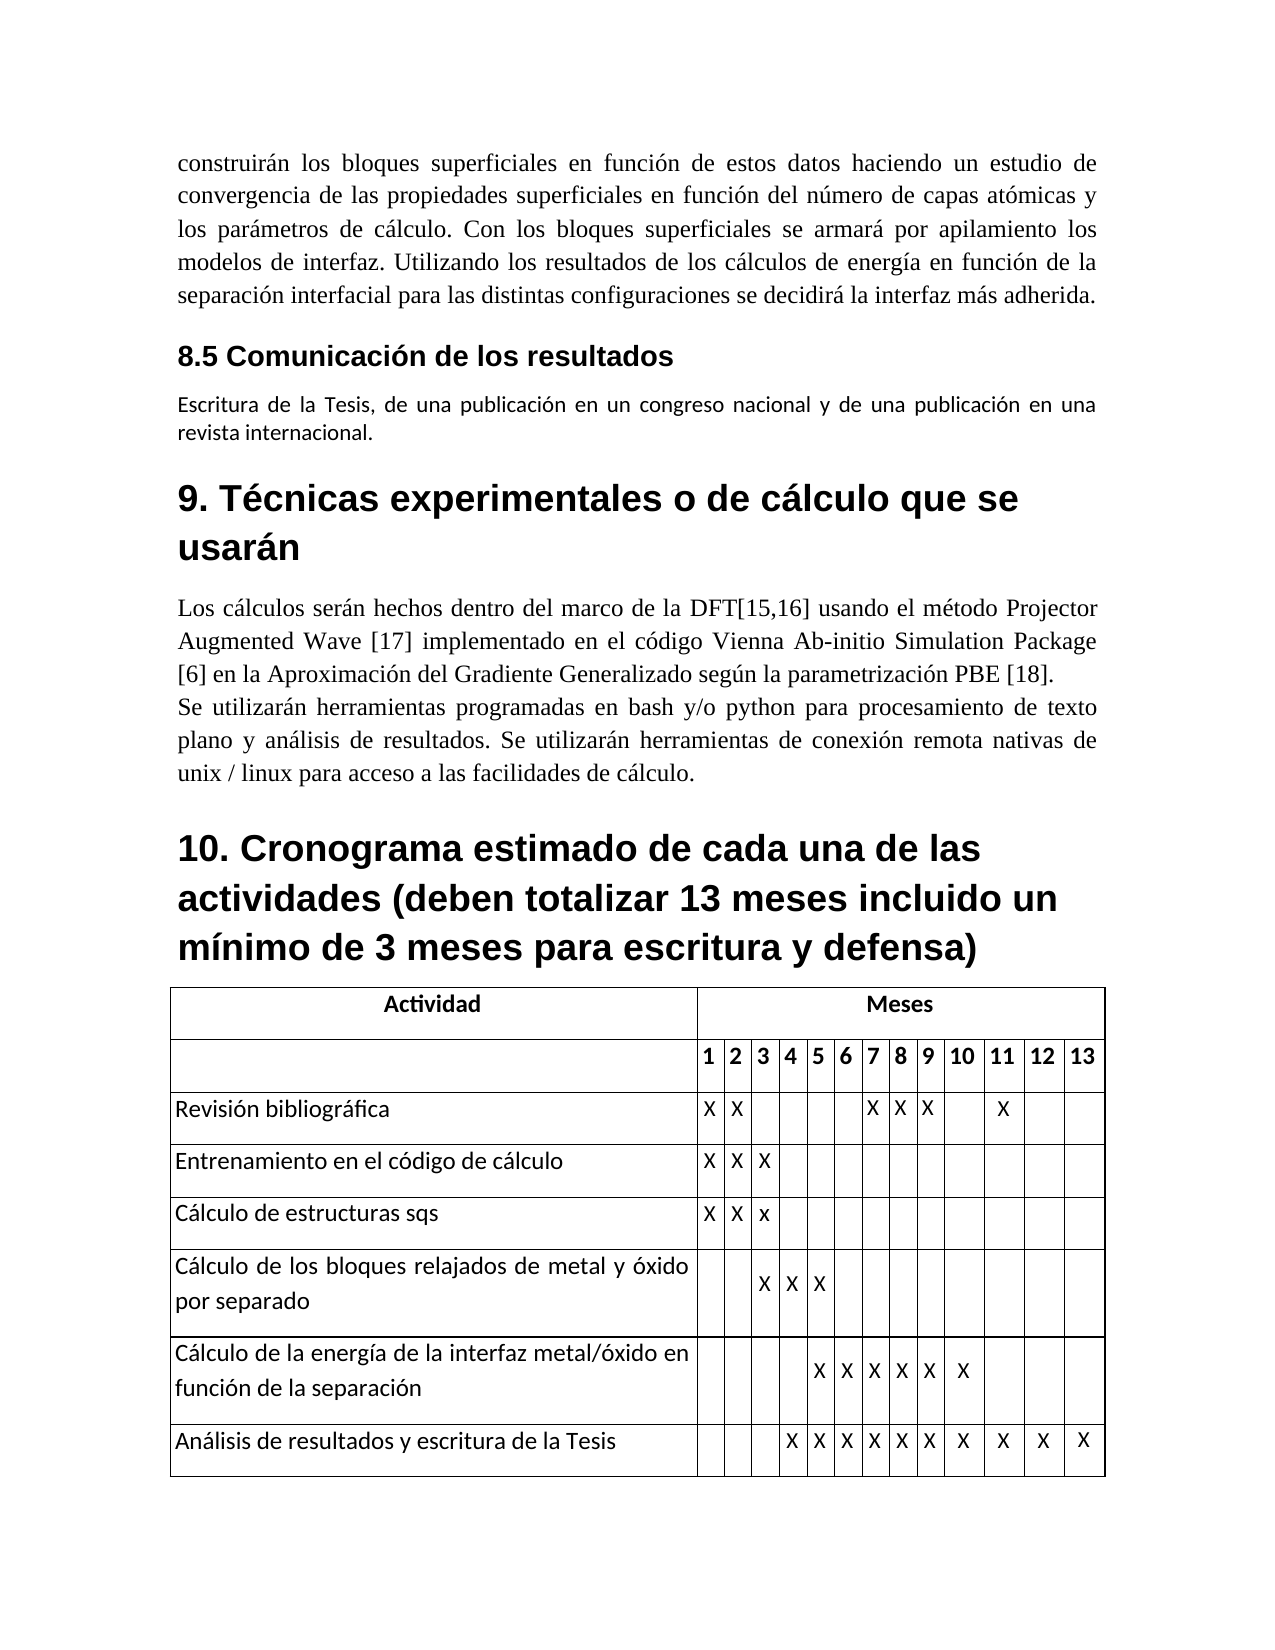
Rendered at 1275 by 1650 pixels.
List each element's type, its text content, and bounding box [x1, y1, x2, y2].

table_cell [752, 1338, 779, 1424]
table_cell X [918, 1338, 944, 1424]
table_cell X [835, 1425, 862, 1476]
table_cell [808, 1093, 834, 1144]
table_cell [1025, 1338, 1064, 1424]
table_cell 1 [698, 1040, 724, 1092]
text construirán los bloques superficiales en función de estos datos haciendo un estudio de convergencia de las propiedades superficiales en función del número de capas atómicas y los parámetros de cálculo. Con los bloques superficiales se armará por apilamiento los modelos de interfaz. Utilizando los resultados de los cálculos de energía en función de la separación interfacial para las distintas configuraciones se decidirá la interfaz más adherida. [177, 148, 1098, 308]
subtitle Técnicas experimentales o de cálculo que se usarán [177, 476, 1098, 569]
table_cell X [698, 1093, 724, 1144]
table_cell X [752, 1250, 779, 1336]
subtitle Comunicación de los resultados [177, 339, 1098, 373]
table_cell X [890, 1338, 917, 1424]
table_cell [918, 1250, 944, 1336]
table_cell Cálculo de los bloques relajados de metal y óxido por separado [171, 1250, 697, 1336]
table_cell X [985, 1425, 1024, 1476]
table_cell X [890, 1425, 917, 1476]
table_cell X [918, 1425, 944, 1476]
table_cell 11 [985, 1040, 1024, 1092]
table_cell X [725, 1145, 751, 1197]
table_cell [808, 1145, 834, 1197]
table_cell X [945, 1338, 984, 1424]
table_cell [985, 1145, 1024, 1197]
table_cell X [1065, 1425, 1104, 1476]
table_cell [918, 1145, 944, 1197]
table_cell [752, 1093, 779, 1144]
table_cell [780, 1145, 807, 1197]
table_cell X [918, 1093, 944, 1144]
table_cell [1065, 1338, 1104, 1424]
table_cell [698, 1425, 724, 1476]
table_header Actividad [171, 988, 697, 1039]
table_cell X [863, 1338, 889, 1424]
table_cell [780, 1338, 807, 1424]
table_cell X [945, 1425, 984, 1476]
table_cell [808, 1198, 834, 1249]
table_cell [835, 1198, 862, 1249]
table_cell X [985, 1093, 1024, 1144]
table_cell [698, 1338, 724, 1424]
table_cell X [780, 1250, 807, 1336]
table_cell [1065, 1093, 1104, 1144]
table_cell X [863, 1093, 889, 1144]
table_cell 10 [945, 1040, 984, 1092]
table_cell [1065, 1198, 1104, 1249]
text Escritura de la Tesis, de una publicación en un congreso nacional y de una publicación en una revista internacional. [177, 391, 1098, 447]
table_cell [1025, 1250, 1064, 1336]
table_cell X [725, 1093, 751, 1144]
table_cell X [725, 1198, 751, 1249]
table_cell X [890, 1093, 917, 1144]
table_cell 12 [1025, 1040, 1064, 1092]
table_header Meses [698, 988, 1104, 1039]
table_cell [985, 1250, 1024, 1336]
table_cell X [752, 1145, 779, 1197]
table_cell [985, 1198, 1024, 1249]
table_cell [945, 1093, 984, 1144]
table_cell x [752, 1198, 779, 1249]
table_cell 4 [780, 1040, 807, 1092]
table_cell 13 [1065, 1040, 1104, 1092]
table_cell [725, 1250, 751, 1336]
table_cell X [698, 1145, 724, 1197]
table_cell [945, 1145, 984, 1197]
table_cell X [835, 1338, 862, 1424]
table_cell [918, 1198, 944, 1249]
table_cell 8 [890, 1040, 917, 1092]
table_cell [945, 1198, 984, 1249]
table_cell [725, 1425, 751, 1476]
table_cell [780, 1198, 807, 1249]
table_cell 6 [835, 1040, 862, 1092]
table_cell [863, 1198, 889, 1249]
table_cell [863, 1145, 889, 1197]
table_cell [780, 1093, 807, 1144]
table_cell 3 [752, 1040, 779, 1092]
table_cell [945, 1250, 984, 1336]
table_cell X [808, 1250, 834, 1336]
text Los cálculos serán hechos dentro del marco de la DFT[15,16] usando el método Projector Augmented Wave [17] implementado en el código Vienna Ab-initio Simulation Package [6] en la Aproximación del Gradiente Generalizado según la parametrización PBE [18]. [177, 593, 1098, 688]
table_cell 2 [725, 1040, 751, 1092]
table_cell [890, 1145, 917, 1197]
table_cell [698, 1250, 724, 1336]
table_cell [1065, 1250, 1104, 1336]
table_cell [171, 1040, 697, 1092]
table_cell 9 [918, 1040, 944, 1092]
table_cell X [808, 1338, 834, 1424]
table_cell [1025, 1198, 1064, 1249]
table_cell X [808, 1425, 834, 1476]
table_cell [835, 1093, 862, 1144]
table_cell X [698, 1198, 724, 1249]
table_cell [1025, 1145, 1064, 1197]
table_cell [752, 1425, 779, 1476]
table_cell Análisis de resultados y escritura de la Tesis [171, 1425, 697, 1476]
table_cell [835, 1250, 862, 1336]
table_cell 7 [863, 1040, 889, 1092]
table_cell X [780, 1425, 807, 1476]
table_cell 5 [808, 1040, 834, 1092]
table_cell Revisión bibliográfica [171, 1093, 697, 1144]
table_cell Entrenamiento en el código de cálculo [171, 1145, 697, 1197]
table_cell [985, 1338, 1024, 1424]
table_cell Cálculo de estructuras sqs [171, 1198, 697, 1249]
table_cell X [1025, 1425, 1064, 1476]
text Se utilizarán herramientas programadas en bash y/o python para procesamiento de texto plano y análisis de resultados. Se utilizarán herramientas de conexión remota nativas de unix / linux para acceso a las facilidades de cálculo. [177, 692, 1098, 787]
table_cell [890, 1250, 917, 1336]
table_cell [835, 1145, 862, 1197]
table_cell [863, 1250, 889, 1336]
table_cell [890, 1198, 917, 1249]
table_cell [1065, 1145, 1104, 1197]
table_cell Cálculo de la energía de la interfaz metal/óxido en función de la separación [171, 1338, 697, 1424]
table_cell [725, 1338, 751, 1424]
table_cell [1025, 1093, 1064, 1144]
table_cell X [863, 1425, 889, 1476]
subtitle Cronograma estimado de cada una de las actividades (deben totalizar 13 meses incluido un mínimo de 3 meses para escritura y defensa) [177, 826, 1098, 969]
